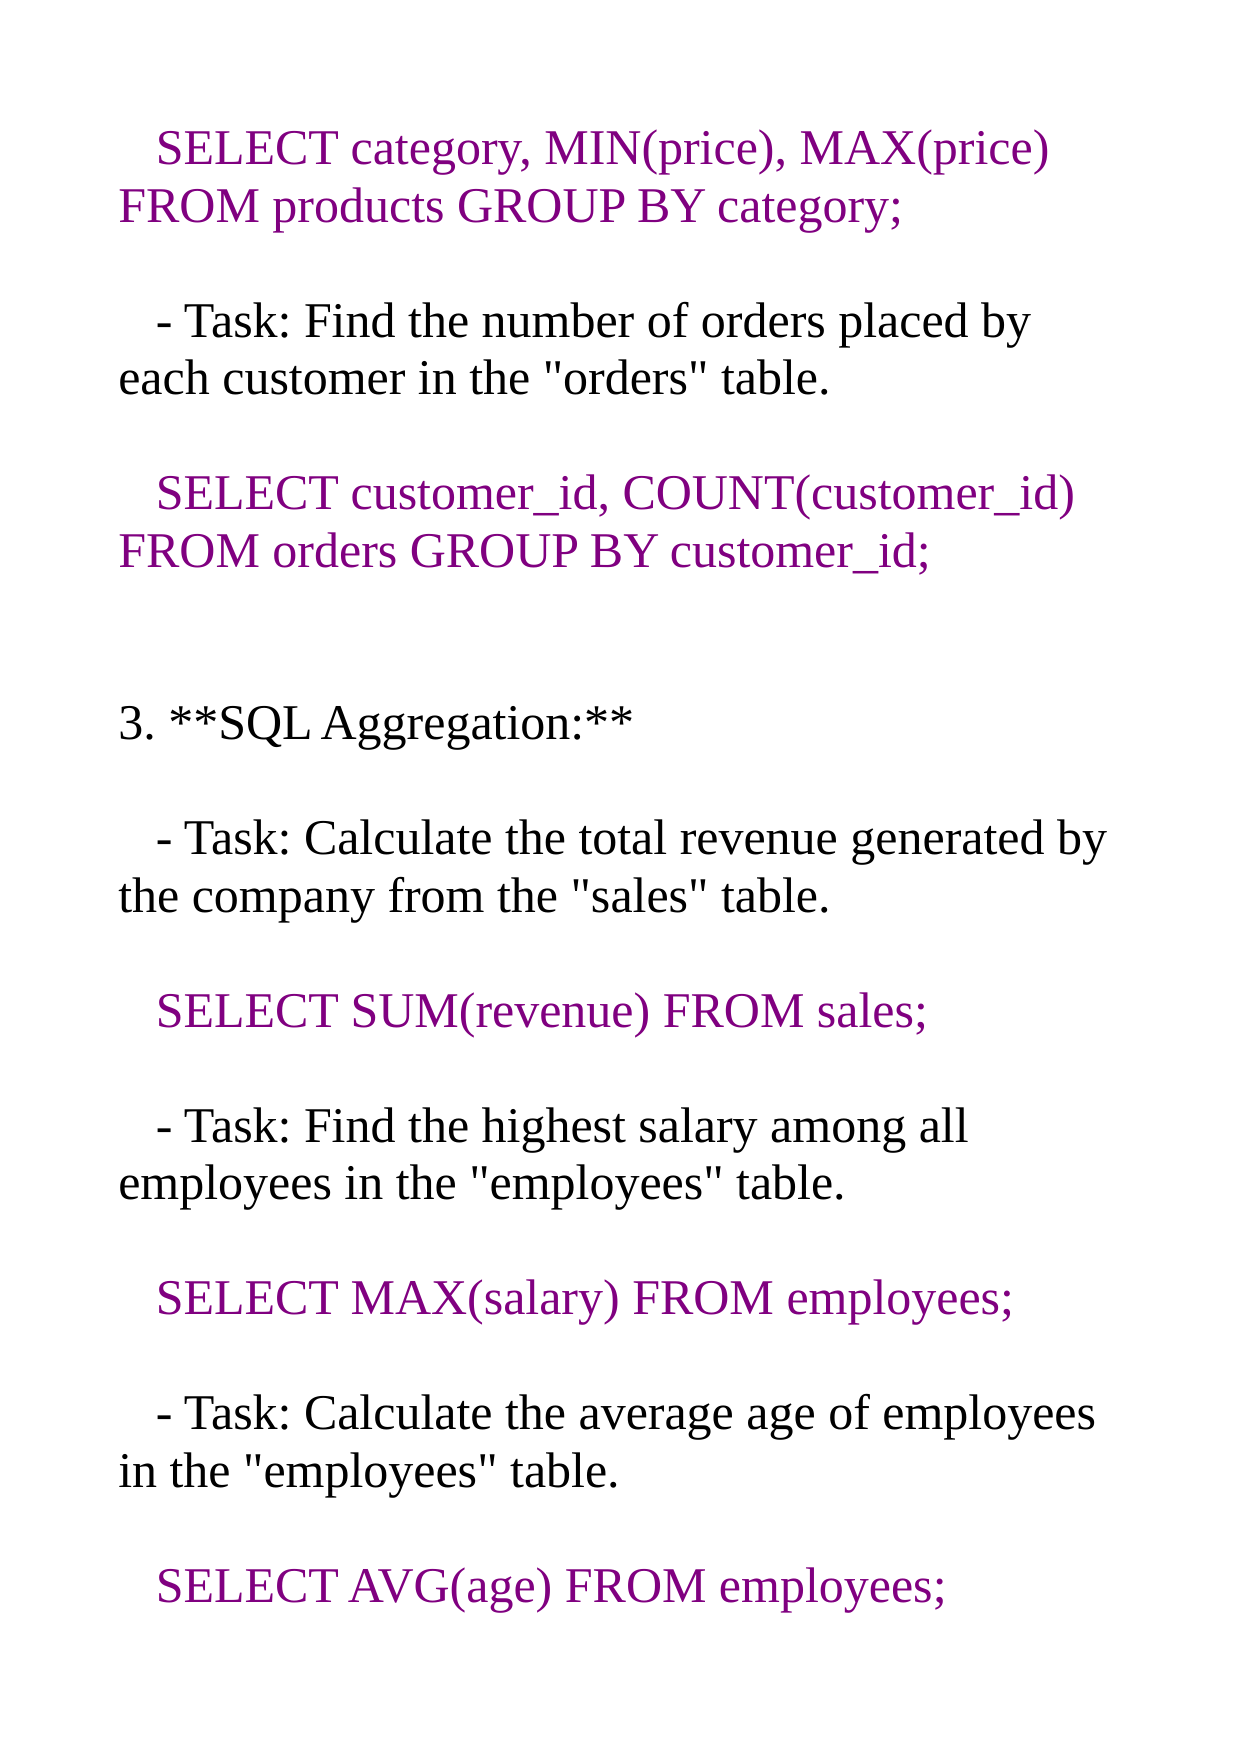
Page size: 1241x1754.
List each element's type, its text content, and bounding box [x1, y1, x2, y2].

text - Task: Calculate the total revenue generated by the company from the "sales" table. [118, 808, 1122, 923]
text - Task: Find the highest salary among all employees in the "employees" table. [118, 1096, 1122, 1211]
text - Task: Find the number of orders placed by each customer in the "orders" table. [118, 291, 1122, 406]
text SELECT customer_id, COUNT(customer_id) FROM orders GROUP BY customer_id; [118, 463, 1122, 578]
text SELECT category, MIN(price), MAX(price) FROM products GROUP BY category; [118, 118, 1122, 233]
text SELECT MAX(salary) FROM employees; [118, 1268, 1122, 1326]
text 3. **SQL Aggregation:** [118, 693, 1122, 751]
text SELECT AVG(age) FROM employees; [118, 1556, 1122, 1613]
text - Task: Calculate the average age of employees in the "employees" table. [118, 1383, 1122, 1498]
text SELECT SUM(revenue) FROM sales; [118, 981, 1122, 1038]
